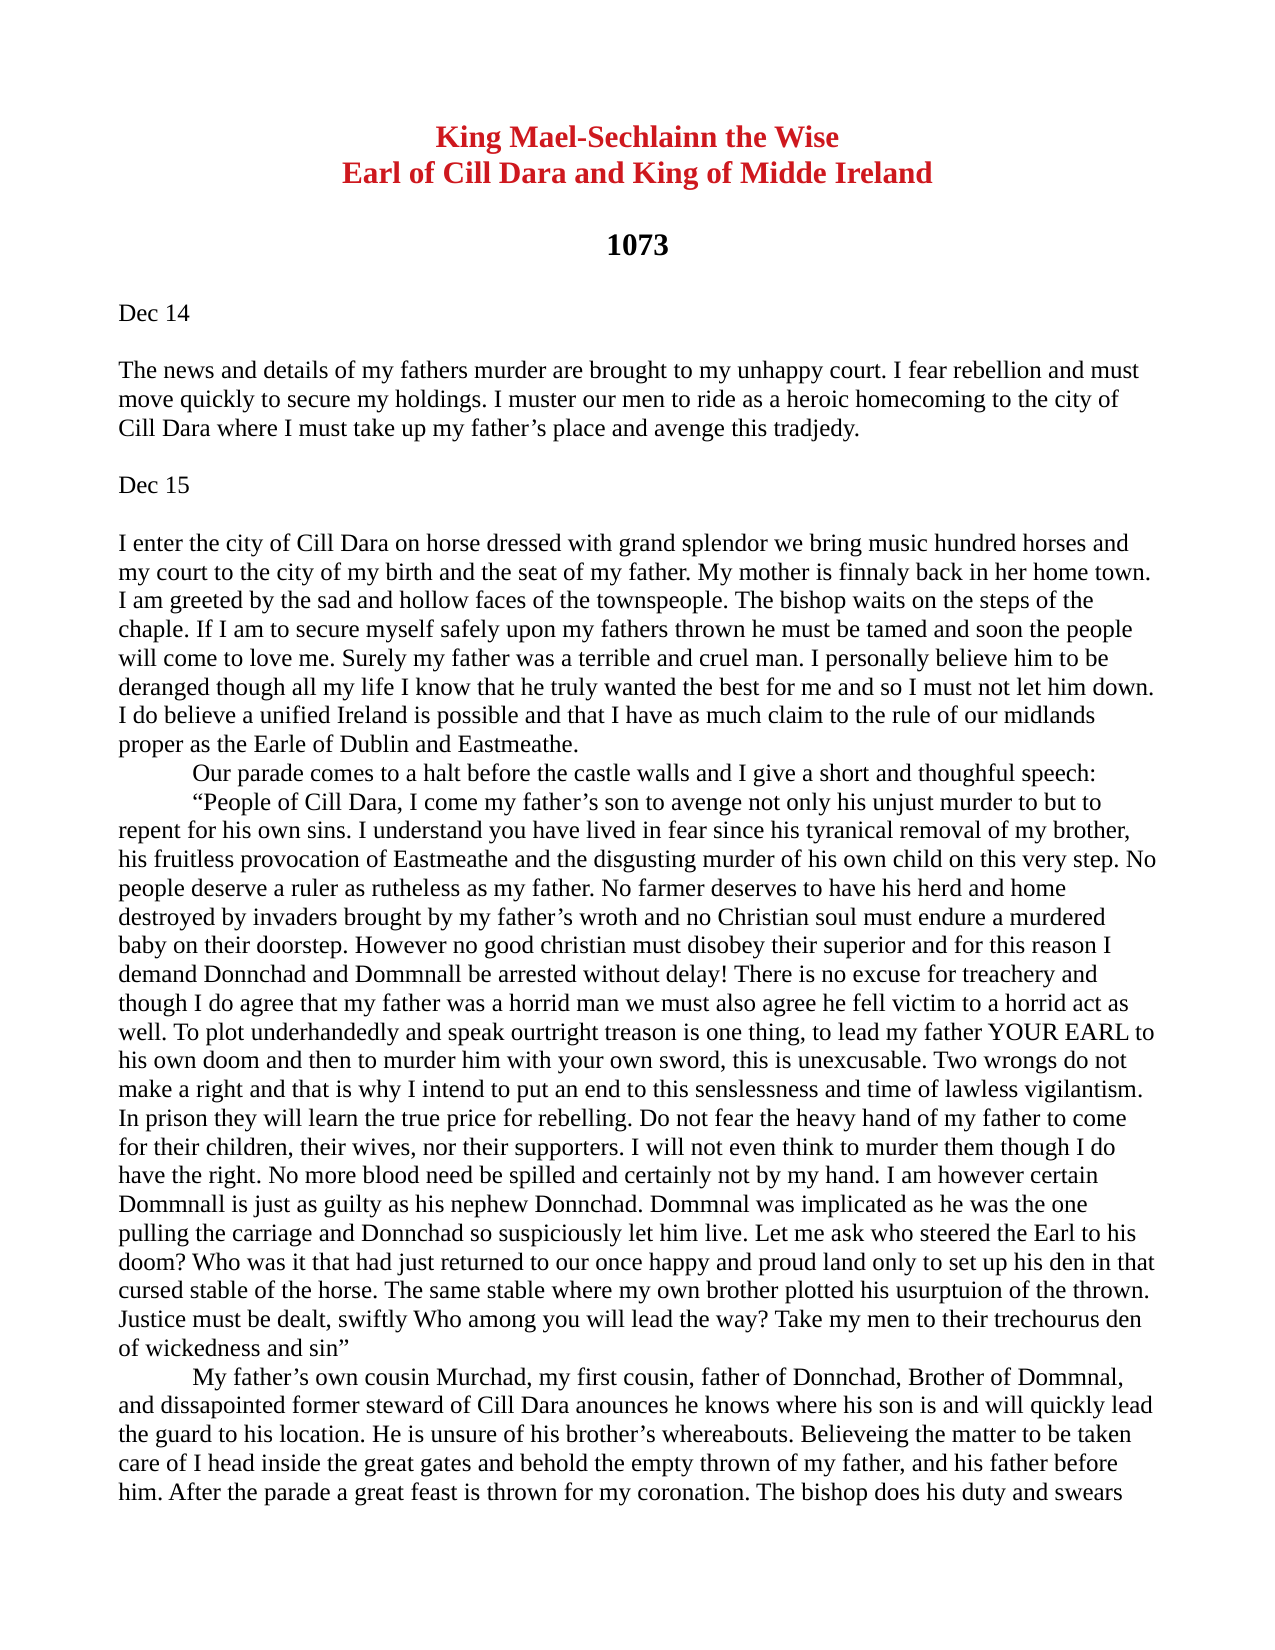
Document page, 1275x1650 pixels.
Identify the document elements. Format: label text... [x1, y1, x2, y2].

text “People of Cill Dara, I come my father’s son to avenge not only his unjust murder to but to repent for his own sins. I understand you have lived in fear since his tyranical removal of my brother, his fruitless provocation of Eastmeathe and the disgusting murder of his own child on this very step. No people deserve a ruler as rutheless as my father. No farmer deserves to have his herd and home destroyed by invaders brought by my father’s wroth and no Christian soul must endure a murdered baby on their doorstep. However no good christian must disobey their superior and for this reason I demand Donnchad and Dommnall be arrested without delay! There is no excuse for treachery and though I do agree that my father was a horrid man we must also agree he fell victim to a horrid act as well. To plot underhandedly and speak ourtright treason is one thing, to lead my father YOUR EARL to his own doom and then to murder him with your own sword, this is unexcusable. Two wrongs do not make a right and that is why I intend to put an end to this senslessness and time of lawless vigilantism. In prison they will learn the true price for rebelling. Do not fear the heavy hand of my father to come for their children, their wives, nor their supporters. I will not even think to murder them though I do have the right. No more blood need be spilled and certainly not by my hand. I am however certain Dommnall is just as guilty as his nephew Donnchad. Dommnal was implicated as he was the one pulling the carriage and Donnchad so suspiciously let him live. Let me ask who steered the Earl to his doom? Who was it that had just returned to our once happy and proud land only to set up his den in that cursed stable of the horse. The same stable where my own brother plotted his usurptuion of the thrown. Justice must be dealt, swiftly Who among you will lead the way? Take my men to their trechourus den of wickedness and sin” [118, 787, 1157, 1362]
text 1073 [118, 226, 1157, 262]
text Earl of Cill Dara and King of Midde Ireland [118, 154, 1157, 190]
text Dec 15 [118, 470, 1157, 499]
text King Mael-Sechlainn the Wise [118, 118, 1157, 154]
text My father’s own cousin Murchad, my first cousin, father of Donnchad, Brother of Dommnal, and dissapointed former steward of Cill Dara anounces he knows where his son is and will quickly lead the guard to his location. He is unsure of his brother’s whereabouts. Believeing the matter to be taken care of I head inside the great gates and behold the empty thrown of my father, and his father before him. After the parade a great feast is thrown for my coronation. The bishop does his duty and swears [118, 1362, 1157, 1505]
text Dec 14 [118, 298, 1157, 327]
text I enter the city of Cill Dara on horse dressed with grand splendor we bring music hundred horses and my court to the city of my birth and the seat of my father. My mother is finnaly back in her home town. I am greeted by the sad and hollow faces of the townspeople. The bishop waits on the steps of the chaple. If I am to secure myself safely upon my fathers thrown he must be tamed and soon the people will come to love me. Surely my father was a terrible and cruel man. I personally believe him to be deranged though all my life I know that he truly wanted the best for me and so I must not let him down. I do believe a unified Ireland is possible and that I have as much claim to the rule of our midlands proper as the Earle of Dublin and Eastmeathe. [118, 528, 1157, 758]
text The news and details of my fathers murder are brought to my unhappy court. I fear rebellion and must move quickly to secure my holdings. I muster our men to ride as a heroic homecoming to the city of Cill Dara where I must take up my father’s place and avenge this tradjedy. [118, 355, 1157, 442]
text Our parade comes to a halt before the castle walls and I give a short and thoughful speech: [118, 758, 1157, 787]
